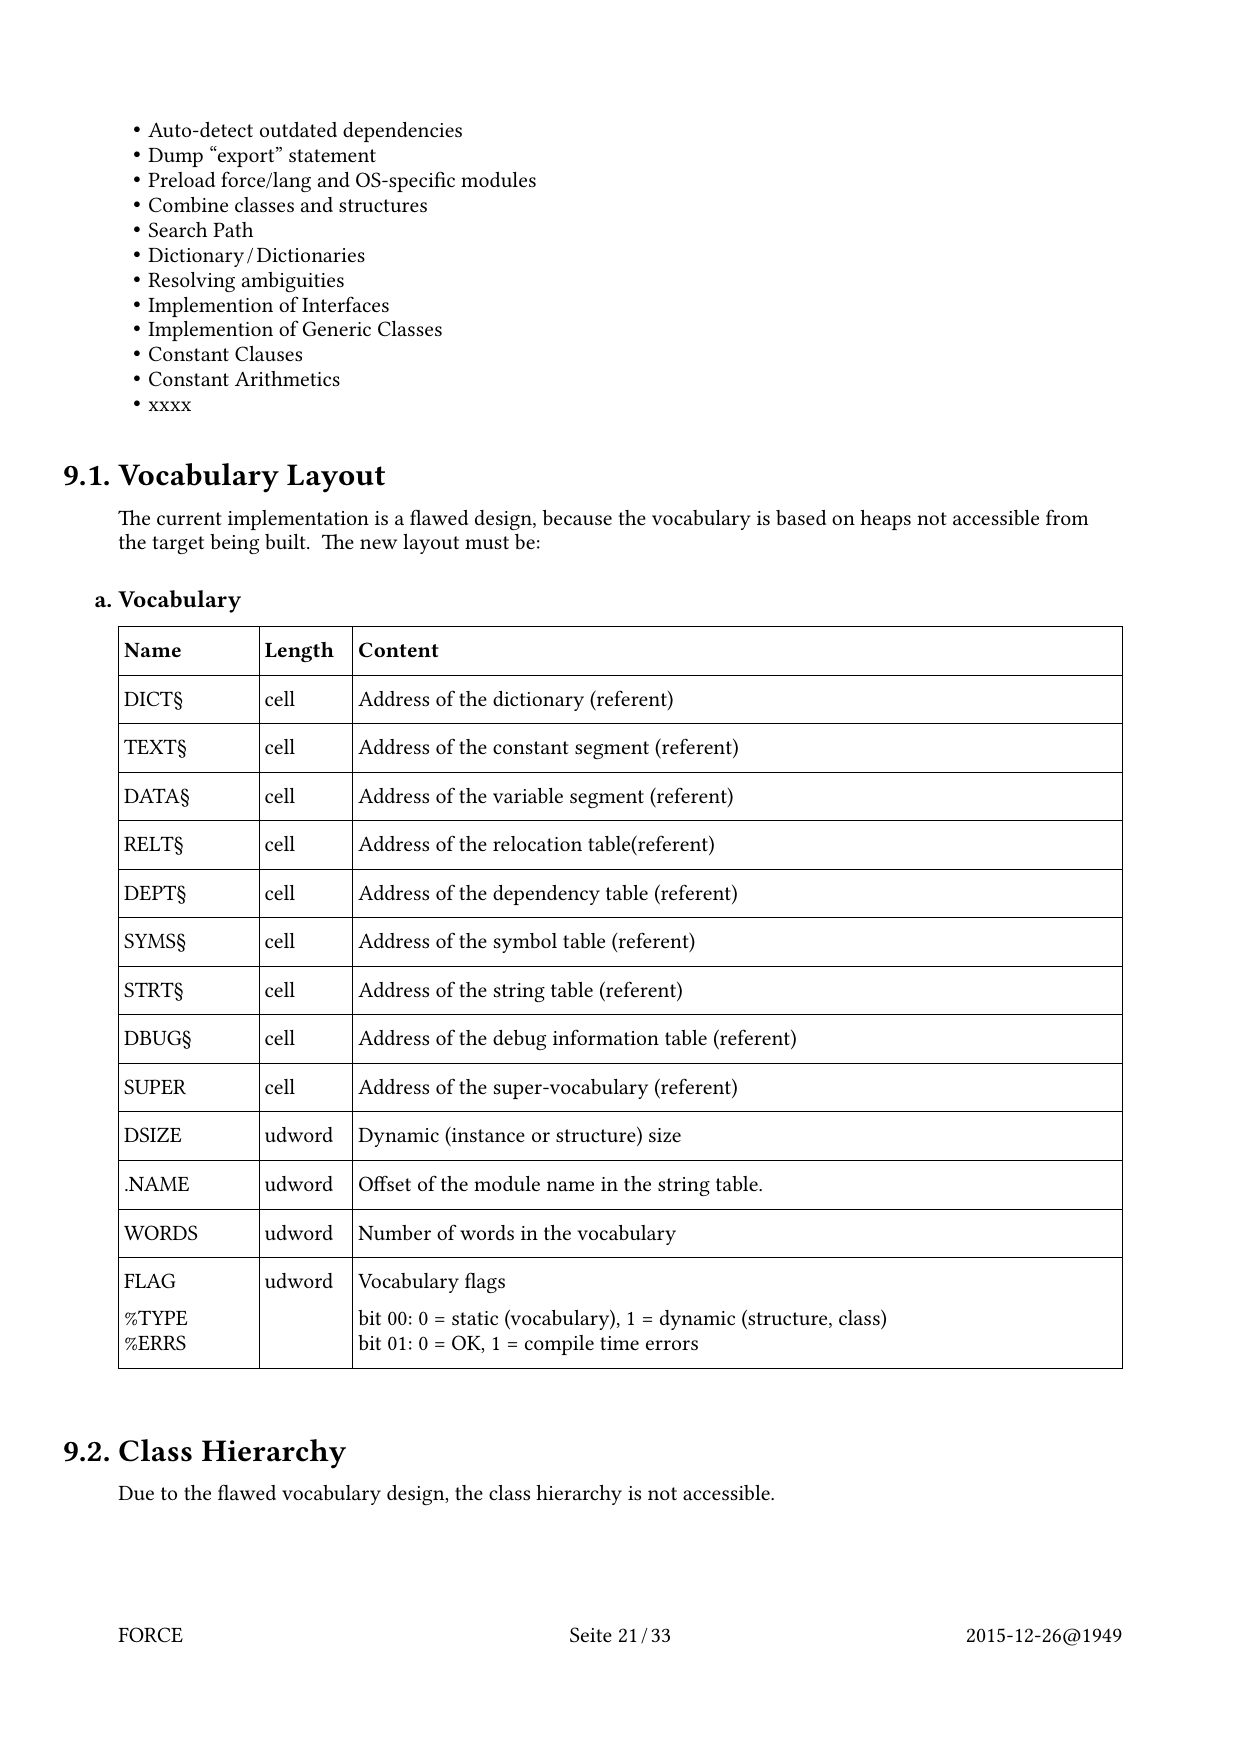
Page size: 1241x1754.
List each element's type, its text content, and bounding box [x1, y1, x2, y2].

list Dictionary / Dictionaries [133, 243, 1122, 267]
table_header Name [119, 627, 259, 674]
list Search Path [133, 218, 1122, 243]
table_cell udword [260, 1161, 352, 1208]
list Resolving ambiguities [133, 267, 1122, 292]
table_cell Address of the variable segment (referent) [353, 773, 1122, 820]
table_cell cell [260, 918, 352, 966]
table_cell cell [260, 967, 352, 1014]
table_cell DEPT§ [119, 870, 259, 917]
table_cell udword [260, 1112, 352, 1160]
table_cell udword [260, 1258, 352, 1367]
table_cell SYMS§ [119, 918, 259, 966]
table_header Content [353, 627, 1122, 674]
table_cell cell [260, 676, 352, 723]
list Combine classes and structures [133, 193, 1122, 218]
list xxxx [133, 392, 1122, 417]
table_cell Address of the dependency table (referent) [353, 870, 1122, 917]
table_cell Address of the relocation table(referent) [353, 821, 1122, 869]
subtitle Class Hierarchy [118, 1433, 1122, 1469]
table_cell Address of the super-vocabulary (referent) [353, 1064, 1122, 1111]
table_cell udword [260, 1210, 352, 1257]
table_cell WORDS [119, 1210, 259, 1257]
table_cell DICT§ [119, 676, 259, 723]
list Dump “export” statement [133, 143, 1122, 168]
table_cell Address of the symbol table (referent) [353, 918, 1122, 966]
table_cell RELT§ [119, 821, 259, 869]
list Implemention of Interfaces [133, 292, 1122, 317]
table_cell Address of the constant segment (referent) [353, 724, 1122, 772]
table_cell Vocabulary flags bit 00: 0 = static (vocabulary), 1 = dynamic (structure, class) bit 01: 0 = OK, 1 = compile time errors [353, 1258, 1122, 1367]
text Due to the flawed vocabulary design, the class hierarchy is not accessible. [118, 1481, 1122, 1506]
list Constant Clauses [133, 342, 1122, 367]
table_cell Address of the string table (referent) [353, 967, 1122, 1014]
table_cell Number of words in the vocabulary [353, 1210, 1122, 1257]
table_cell SUPER [119, 1064, 259, 1111]
list Implemention of Generic Classes [133, 317, 1122, 342]
table_cell Dynamic (instance or structure) size [353, 1112, 1122, 1160]
table_cell FLAG %TYPE %ERRS [119, 1258, 259, 1367]
table_cell DBUG§ [119, 1015, 259, 1063]
table_cell DATA§ [119, 773, 259, 820]
table_cell cell [260, 773, 352, 820]
table_cell Offset of the module name in the string table. [353, 1161, 1122, 1208]
subtitle Vocabulary [118, 586, 1122, 613]
table_cell cell [260, 870, 352, 917]
list Constant Arithmetics [133, 367, 1122, 392]
table_cell cell [260, 724, 352, 772]
table_cell cell [260, 1015, 352, 1063]
table_cell cell [260, 1064, 352, 1111]
text The current implementation is a flawed design, because the vocabulary is based on heaps not accessible from the target being built. The new layout must be: [118, 505, 1122, 555]
list Auto-detect outdated dependencies [133, 118, 1122, 143]
table_cell Address of the dictionary (referent) [353, 676, 1122, 723]
subtitle Vocabulary Layout [118, 457, 1122, 493]
table_cell TEXT§ [119, 724, 259, 772]
table_cell .NAME [119, 1161, 259, 1208]
table_cell cell [260, 821, 352, 869]
table_header Length [260, 627, 352, 674]
table_cell Address of the debug information table (referent) [353, 1015, 1122, 1063]
table_cell STRT§ [119, 967, 259, 1014]
list Preload force/lang and OS-specific modules [133, 168, 1122, 193]
table_cell DSIZE [119, 1112, 259, 1160]
